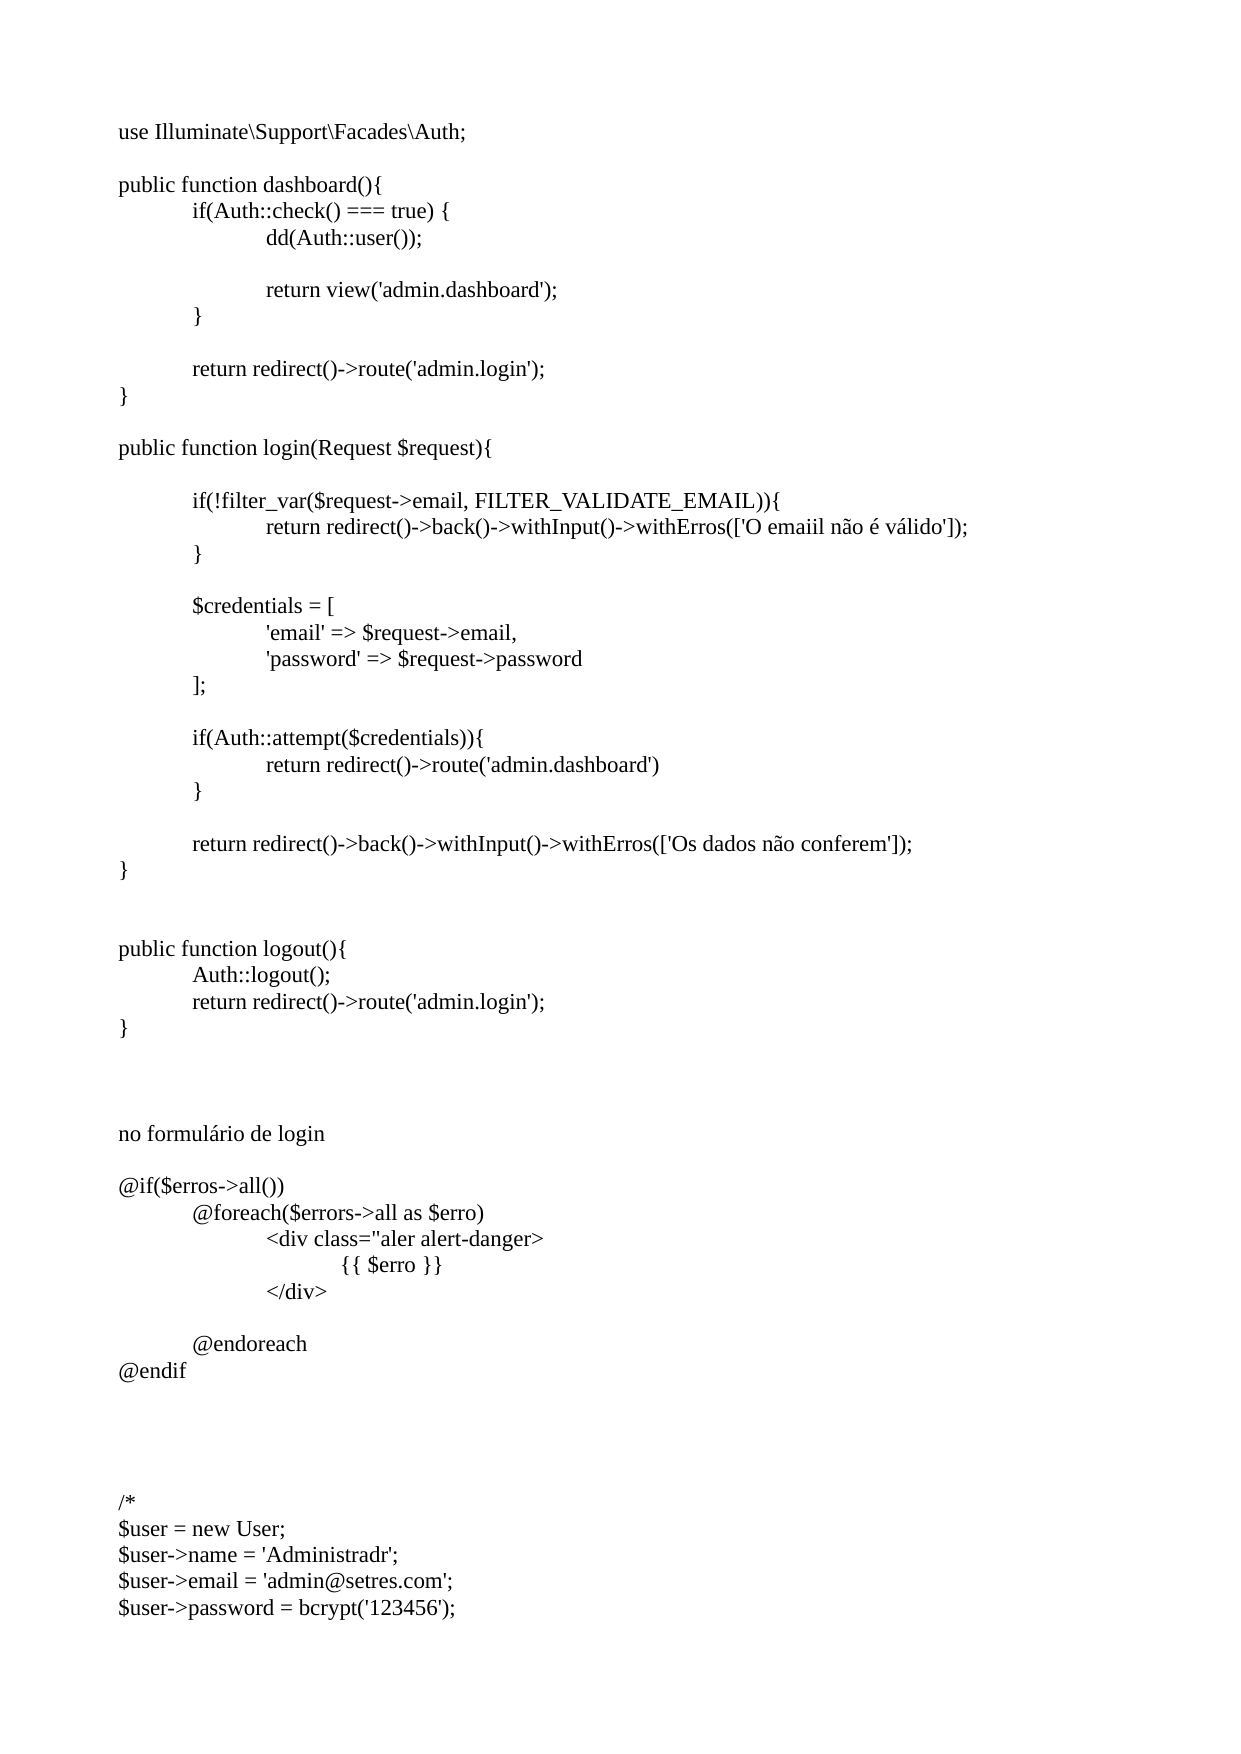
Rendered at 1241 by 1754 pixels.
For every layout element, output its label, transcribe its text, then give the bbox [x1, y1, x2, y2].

text return redirect()->back()->withInput()->withErros(['O emaiil não é válido']); [118, 513, 1122, 540]
text } [118, 777, 1122, 803]
text 'password' => $request->password [118, 645, 1122, 672]
text ]; [118, 672, 1122, 698]
text @foreach($errors->all as $erro) [118, 1199, 1122, 1225]
text return redirect()->route('admin.dashboard') [118, 751, 1122, 777]
text return view('admin.dashboard'); [118, 276, 1122, 303]
text 'email' => $request->email, [118, 619, 1122, 645]
text </div> [118, 1278, 1122, 1304]
text public function dashboard(){ [118, 171, 1122, 197]
text @endoreach [118, 1330, 1122, 1357]
text /* [118, 1488, 1122, 1515]
text {{ $erro }} [118, 1251, 1122, 1278]
text if(!filter_var($request->email, FILTER_VALIDATE_EMAIL)){ [118, 487, 1122, 513]
text } [118, 303, 1122, 329]
text $user->name = 'Administradr'; [118, 1541, 1122, 1568]
text @endif [118, 1357, 1122, 1383]
text no formulário de login [118, 1119, 1122, 1146]
text <div class="aler alert-danger> [118, 1225, 1122, 1251]
text } [118, 540, 1122, 566]
text if(Auth::check() === true) { [118, 197, 1122, 223]
text public function logout(){ [118, 935, 1122, 961]
text $user = new User; [118, 1515, 1122, 1541]
text public function login(Request $request){ [118, 434, 1122, 461]
text $credentials = [ [118, 592, 1122, 619]
text return redirect()->route('admin.login'); [118, 988, 1122, 1014]
text } [118, 856, 1122, 882]
text dd(Auth::user()); [118, 223, 1122, 250]
text } [118, 382, 1122, 408]
text use Illuminate\Support\Facades\Auth; [118, 118, 1122, 144]
text Auth::logout(); [118, 961, 1122, 988]
text if(Auth::attempt($credentials)){ [118, 724, 1122, 751]
text $user->password = bcrypt('123456'); [118, 1594, 1122, 1620]
text return redirect()->back()->withInput()->withErros(['Os dados não conferem']); [118, 830, 1122, 856]
text } [118, 1014, 1122, 1041]
text @if($erros->all()) [118, 1172, 1122, 1199]
text return redirect()->route('admin.login'); [118, 355, 1122, 382]
text $user->email = 'admin@setres.com'; [118, 1568, 1122, 1594]
